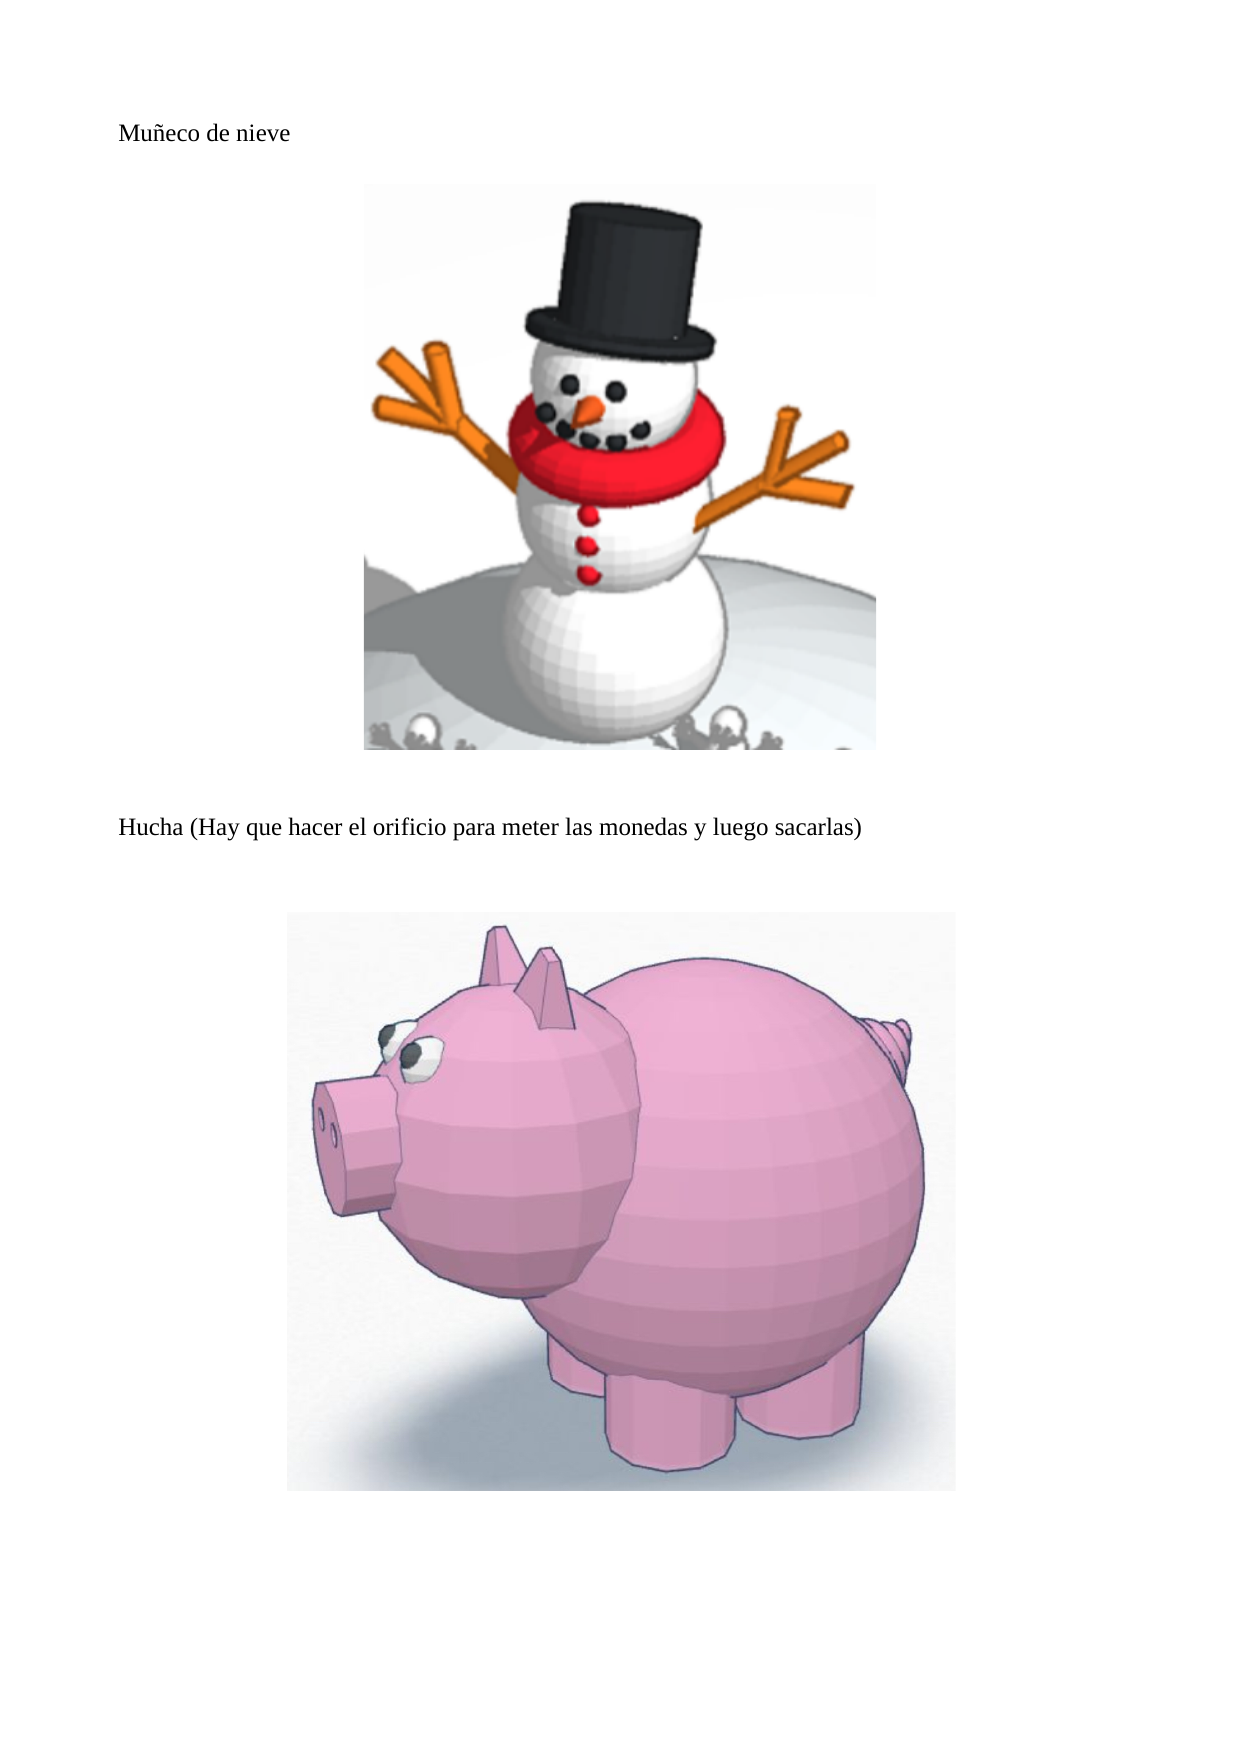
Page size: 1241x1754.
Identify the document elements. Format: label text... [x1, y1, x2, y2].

text Hucha (Hay que hacer el orificio para meter las monedas y luego sacarlas) [118, 812, 1122, 840]
picture [287, 912, 956, 1491]
picture [363, 184, 877, 750]
text Muñeco de nieve [118, 118, 1122, 147]
